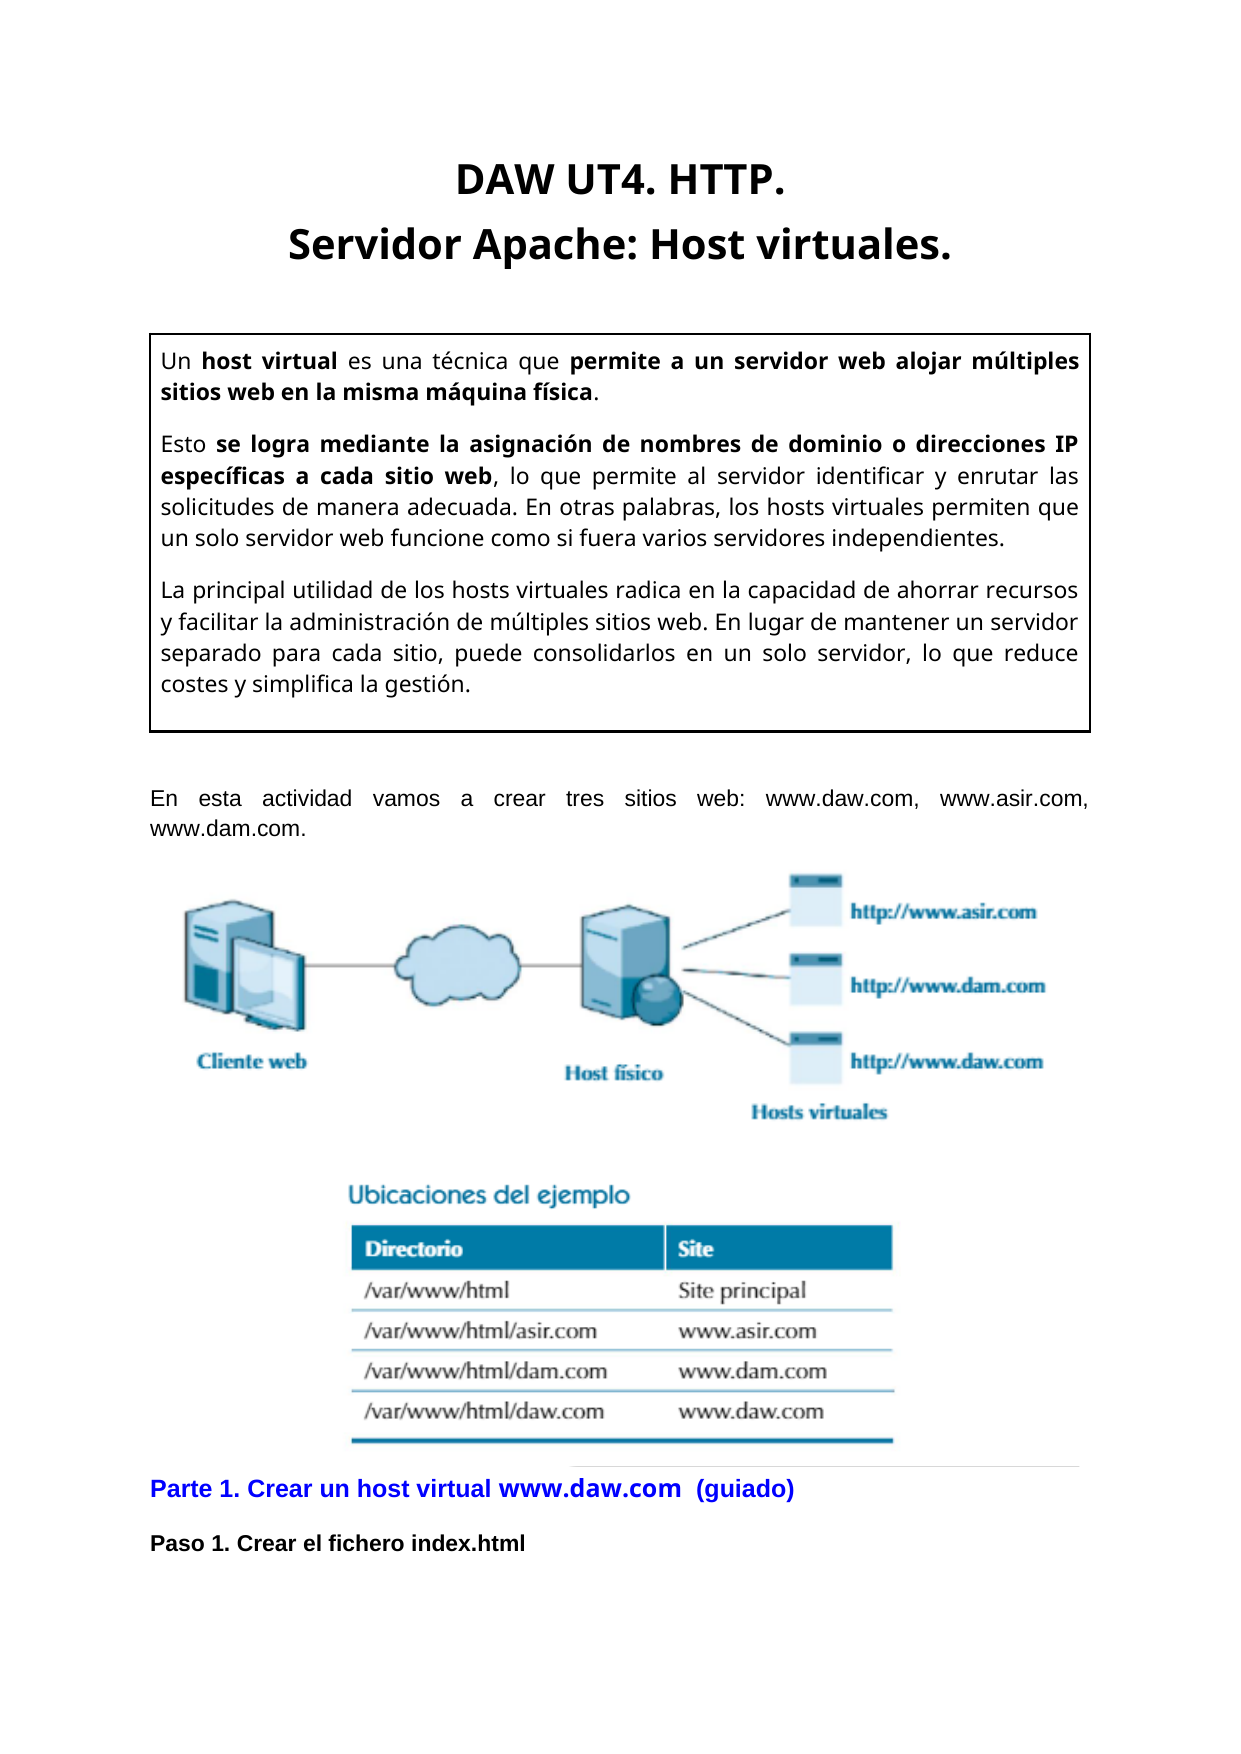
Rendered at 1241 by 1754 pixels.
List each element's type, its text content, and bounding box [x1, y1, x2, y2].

picture [150, 845, 731, 1174]
text Parte 1. Crear un host virtual www.daw.com (guiado) [150, 1470, 1090, 1504]
picture [160, 1177, 1001, 1467]
text DAW UT4. HTTP. [150, 150, 1090, 207]
text Servidor Apache: Host virtuales. [150, 215, 1090, 272]
text Paso 1. Crear el fichero index.html [150, 1530, 1090, 1557]
text En esta actividad vamos a crear tres sitios web: www.daw.com, www.asir.com, www.dam.com. [150, 784, 1090, 1173]
table_header Un host virtual es una técnica que permite a un servidor web alojar múltiples sitios web en la misma máquina física. Esto se logra mediante la asignación de nombres de dominio o direcciones IP específicas a cada sitio web, lo que permite al servidor identificar y enrutar las solicitudes de manera adecuada. En otras palabras, los hosts virtuales permiten que un solo servidor web funcione como si fuera varios servidores independientes. La principal utilidad de los hosts virtuales radica en la capacidad de ahorrar recursos y facilitar la administración de múltiples sitios web. En lugar de mantener un servidor separado para cada sitio, puede consolidarlos en un solo servidor, lo que reduce costes y simplifica la gestión. [151, 335, 1089, 730]
